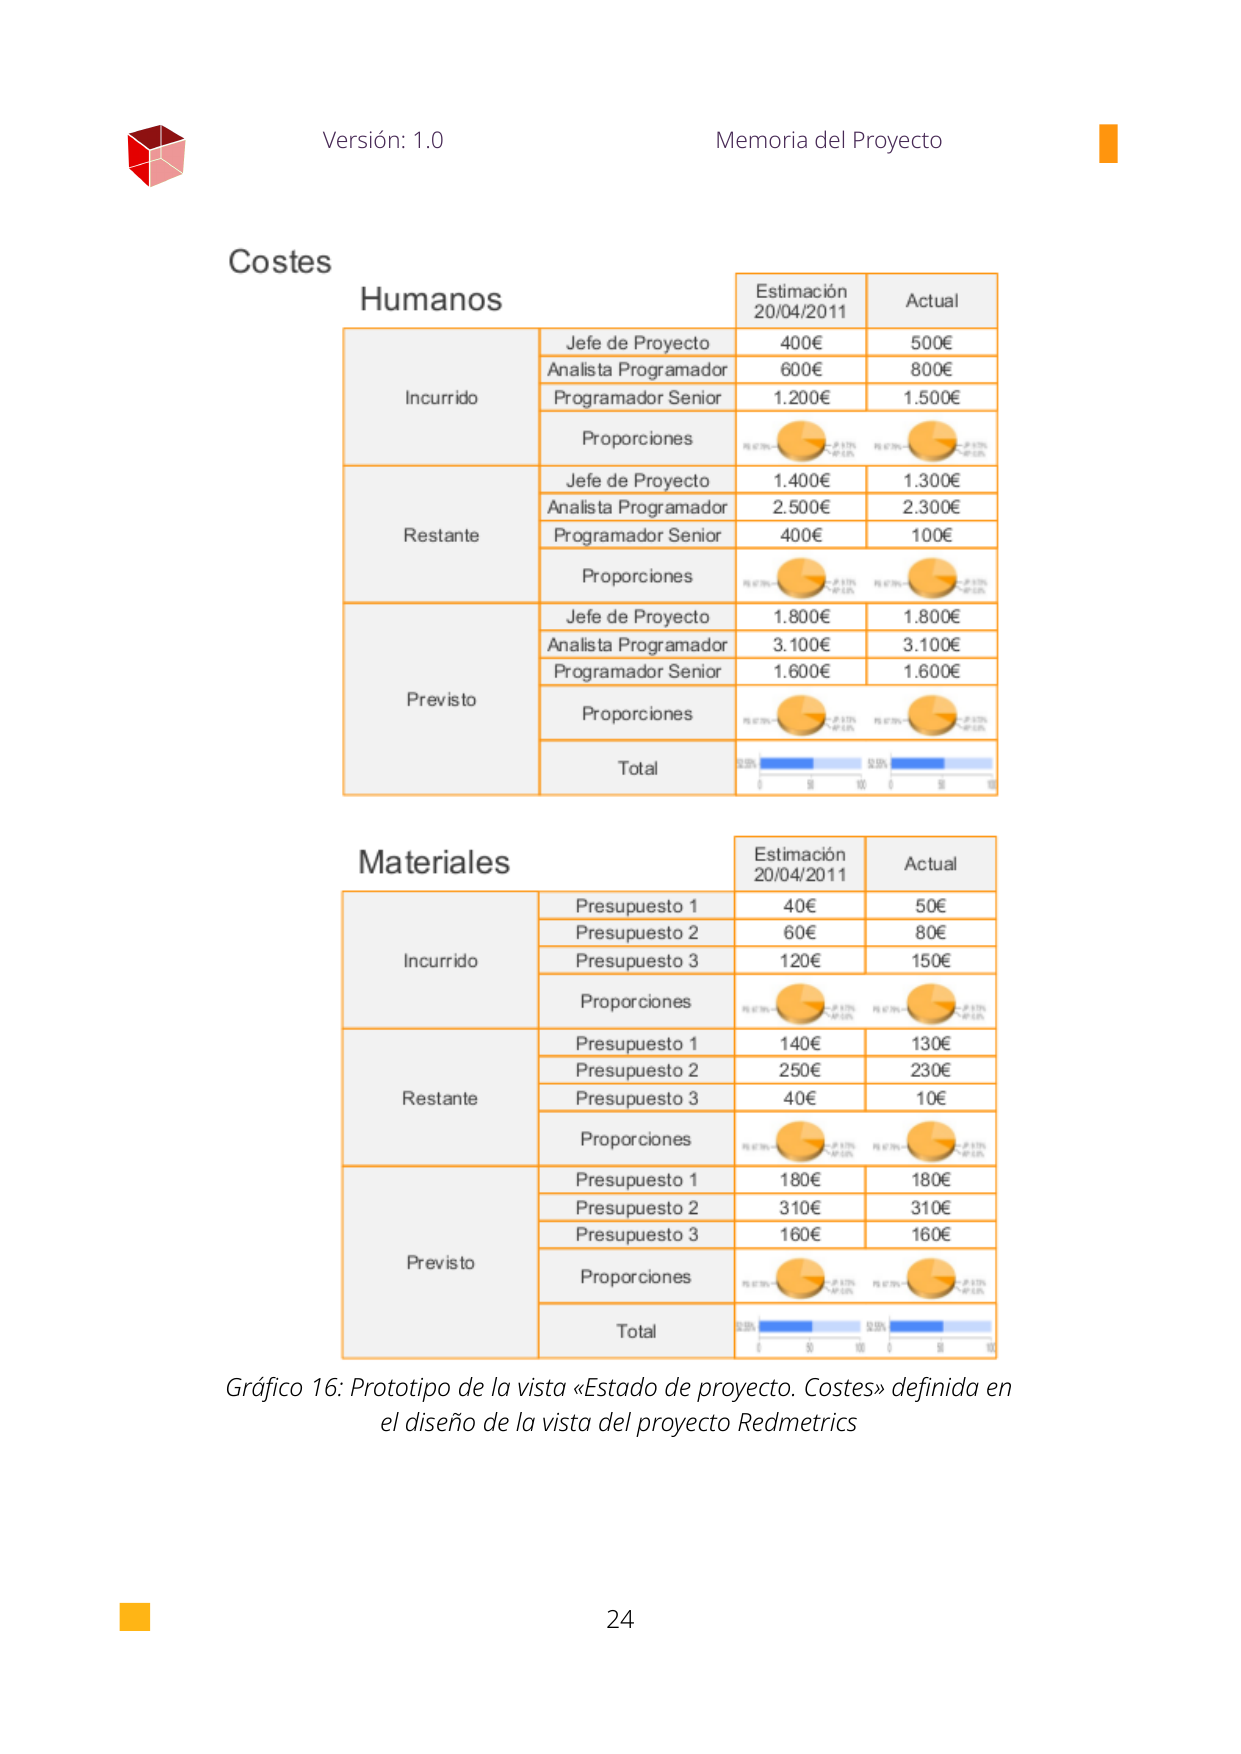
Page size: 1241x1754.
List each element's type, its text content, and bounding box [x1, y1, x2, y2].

text Gráfico 16: Prototipo de la vista «Estado de proyecto. Costes» definida en el diseño de la vista del proyecto Redmetrics [222, 1371, 1018, 1438]
picture [222, 237, 1018, 1371]
picture [123, 123, 189, 189]
